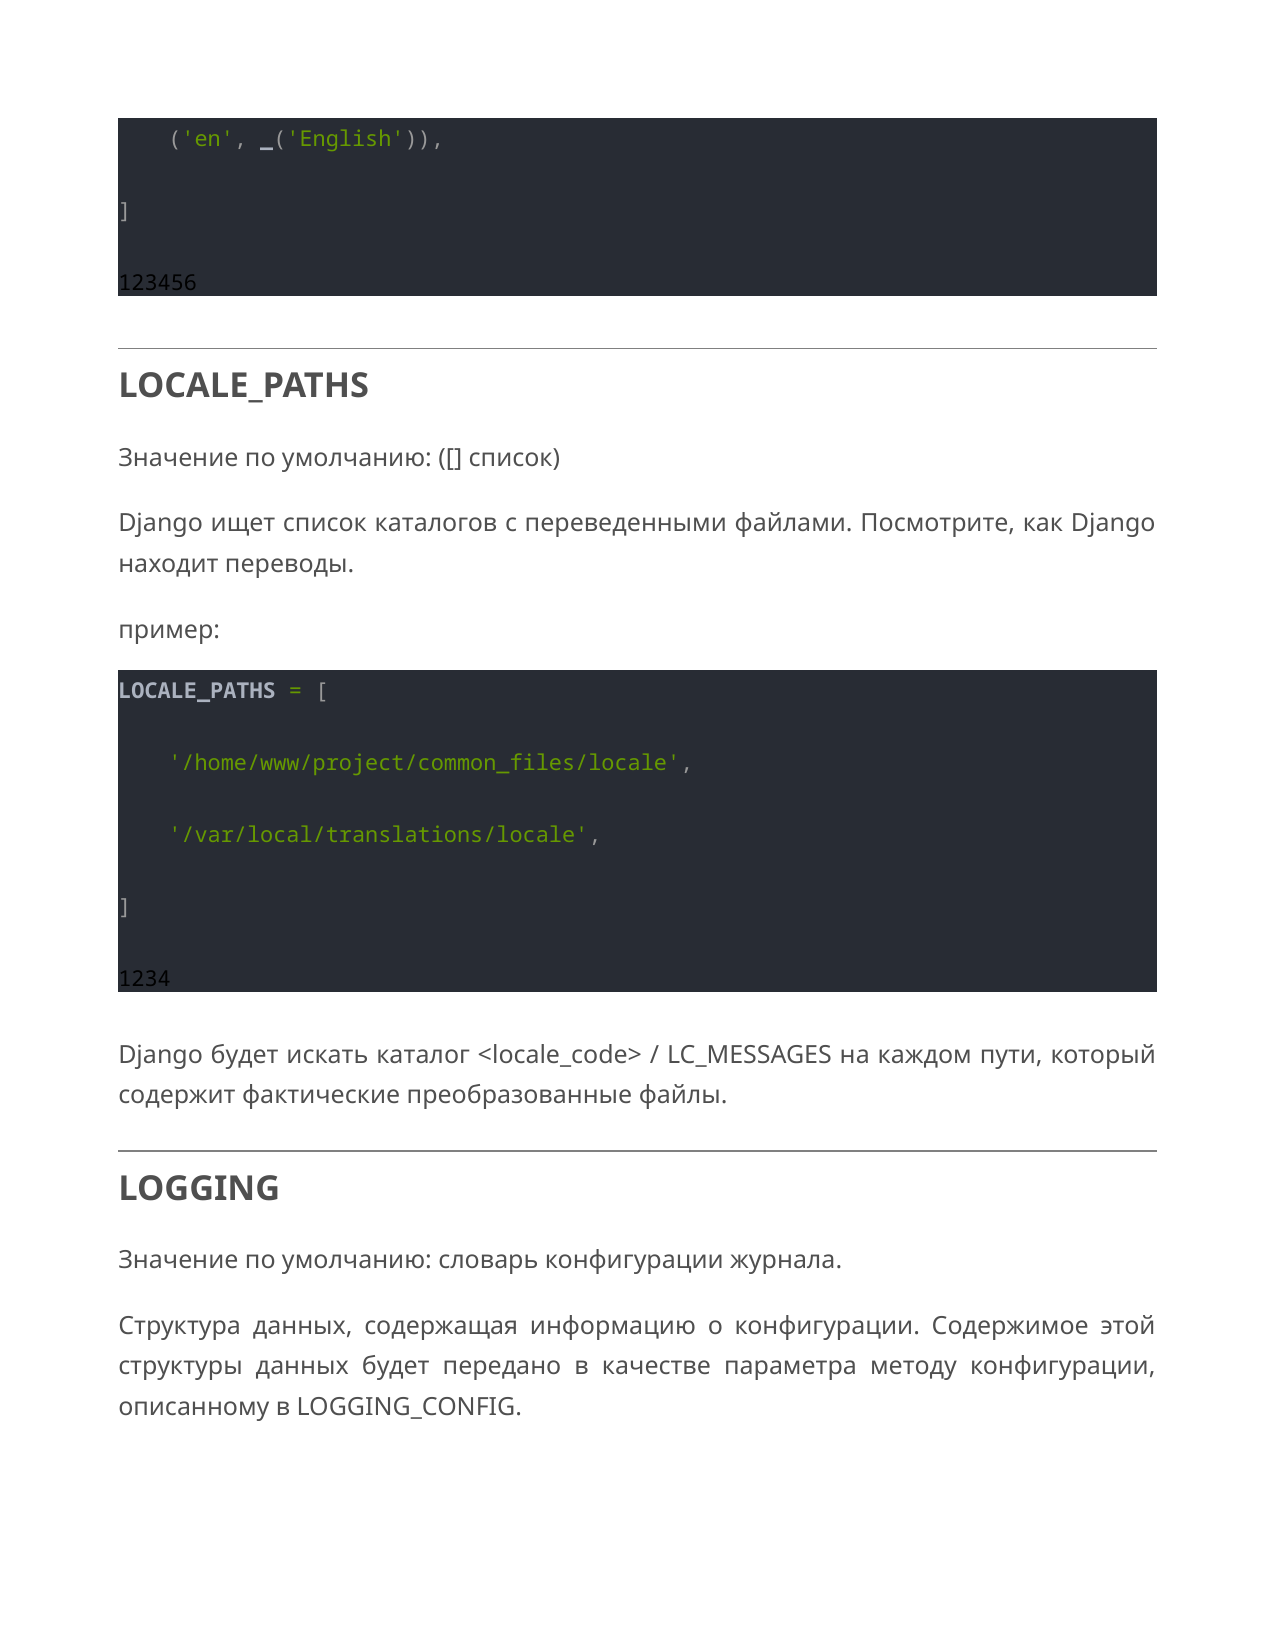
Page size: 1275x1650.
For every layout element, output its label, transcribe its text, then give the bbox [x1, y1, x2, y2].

text LOCALE_PATHS = [ [118, 670, 1157, 705]
text ] [118, 886, 1157, 920]
text '/home/www/project/common_files/locale', [118, 742, 1157, 777]
subtitle LOCALE_PATHS [118, 361, 1157, 408]
text Значение по умолчанию: ([] список) [118, 433, 1157, 473]
subtitle LOGGING [118, 1163, 1157, 1210]
text '/var/local/translations/locale', [118, 814, 1157, 848]
text пример: [118, 605, 1157, 645]
text ] [118, 190, 1157, 224]
text Значение по умолчанию: словарь конфигурации журнала. [118, 1235, 1157, 1276]
text ('en', _('English')), [118, 118, 1157, 152]
text Django ищет список каталогов с переведенными файлами. Посмотрите, как Django находит переводы. [118, 498, 1157, 580]
text 1234 [118, 958, 1157, 992]
text Django будет искать каталог <locale_code> / LC_MESSAGES на каждом пути, который содержит фактические преобразованные файлы. [118, 1030, 1157, 1111]
text 123456 [118, 262, 1157, 296]
text Структура данных, содержащая информацию о конфигурации. Содержимое этой структуры данных будет передано в качестве параметра методу конфигурации, описанному в LOGGING_CONFIG. [118, 1301, 1157, 1423]
